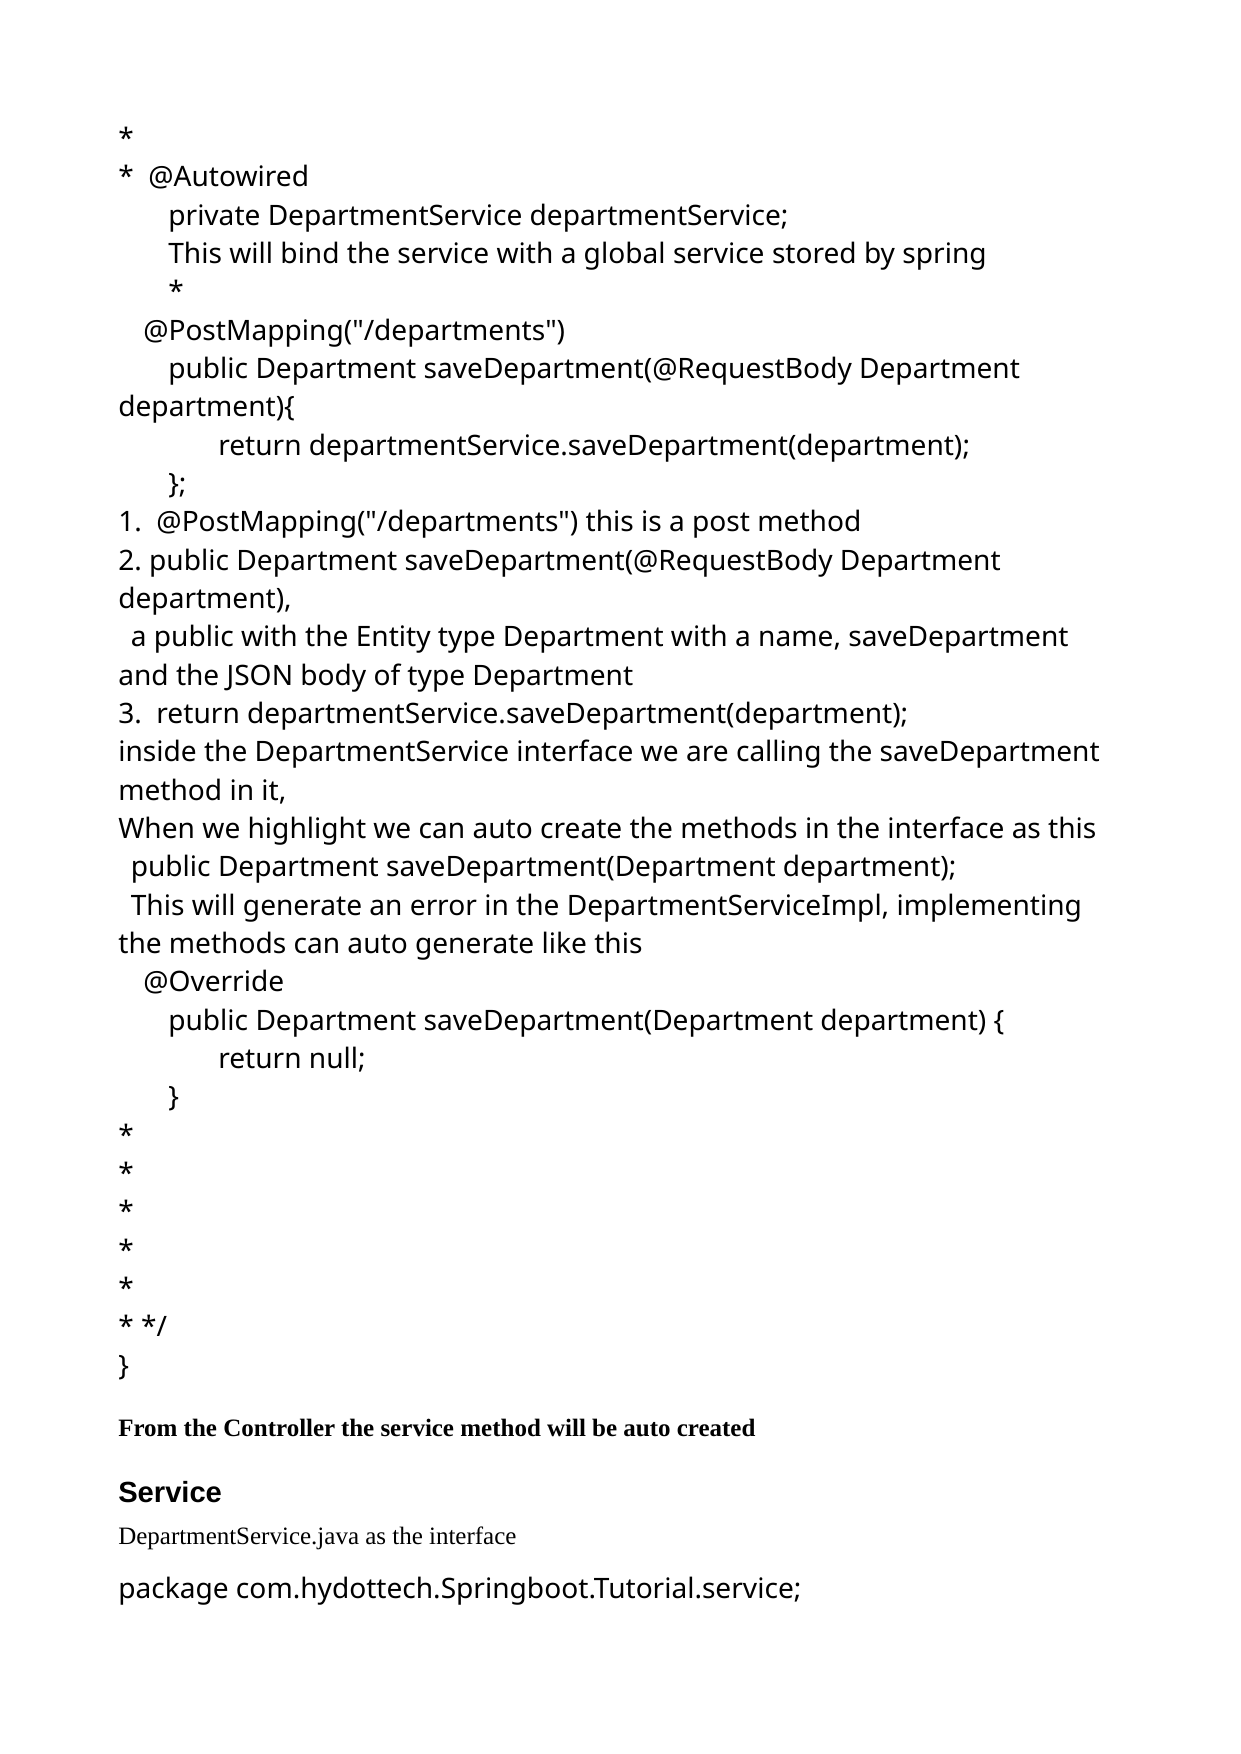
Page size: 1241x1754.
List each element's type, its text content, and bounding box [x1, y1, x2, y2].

text * [118, 1115, 1122, 1153]
text DepartmentService.java as the interface [118, 1521, 1122, 1549]
text } [118, 1076, 1122, 1115]
text a public with the Entity type Department with a name, saveDepartment and the JSON body of type Department [118, 616, 1122, 693]
text private DepartmentService departmentService; [118, 195, 1122, 233]
text @PostMapping("/departments") [118, 310, 1122, 348]
text inside the DepartmentService interface we are calling the saveDepartment method in it, [118, 731, 1122, 808]
subtitle Service [118, 1475, 1122, 1508]
text * */ [118, 1306, 1122, 1345]
text * [118, 1268, 1122, 1306]
text * [118, 1191, 1122, 1230]
text } [118, 1345, 1122, 1383]
text From the Controller the service method will be auto created [118, 1413, 1122, 1441]
text public Department saveDepartment(Department department) { [118, 1000, 1122, 1038]
text * [118, 1153, 1122, 1191]
text 3. return departmentService.saveDepartment(department); [118, 693, 1122, 731]
text This will generate an error in the DepartmentServiceImpl, implementing the methods can auto generate like this [118, 885, 1122, 961]
text * @Autowired [118, 156, 1122, 195]
text package com.hydottech.Springboot.Tutorial.service; [118, 1568, 1122, 1607]
text * [118, 271, 1122, 310]
text return null; [118, 1038, 1122, 1076]
text 2. public Department saveDepartment(@RequestBody Department department), [118, 540, 1122, 616]
text }; [118, 463, 1122, 501]
text This will bind the service with a global service stored by spring [118, 233, 1122, 271]
text public Department saveDepartment(Department department); [118, 846, 1122, 885]
text 1. @PostMapping("/departments") this is a post method [118, 501, 1122, 540]
text When we highlight we can auto create the methods in the interface as this [118, 808, 1122, 846]
text * [118, 118, 1122, 156]
text public Department saveDepartment(@RequestBody Department department){ [118, 348, 1122, 425]
text @Override [118, 961, 1122, 1000]
text return departmentService.saveDepartment(department); [118, 425, 1122, 463]
text * [118, 1230, 1122, 1268]
